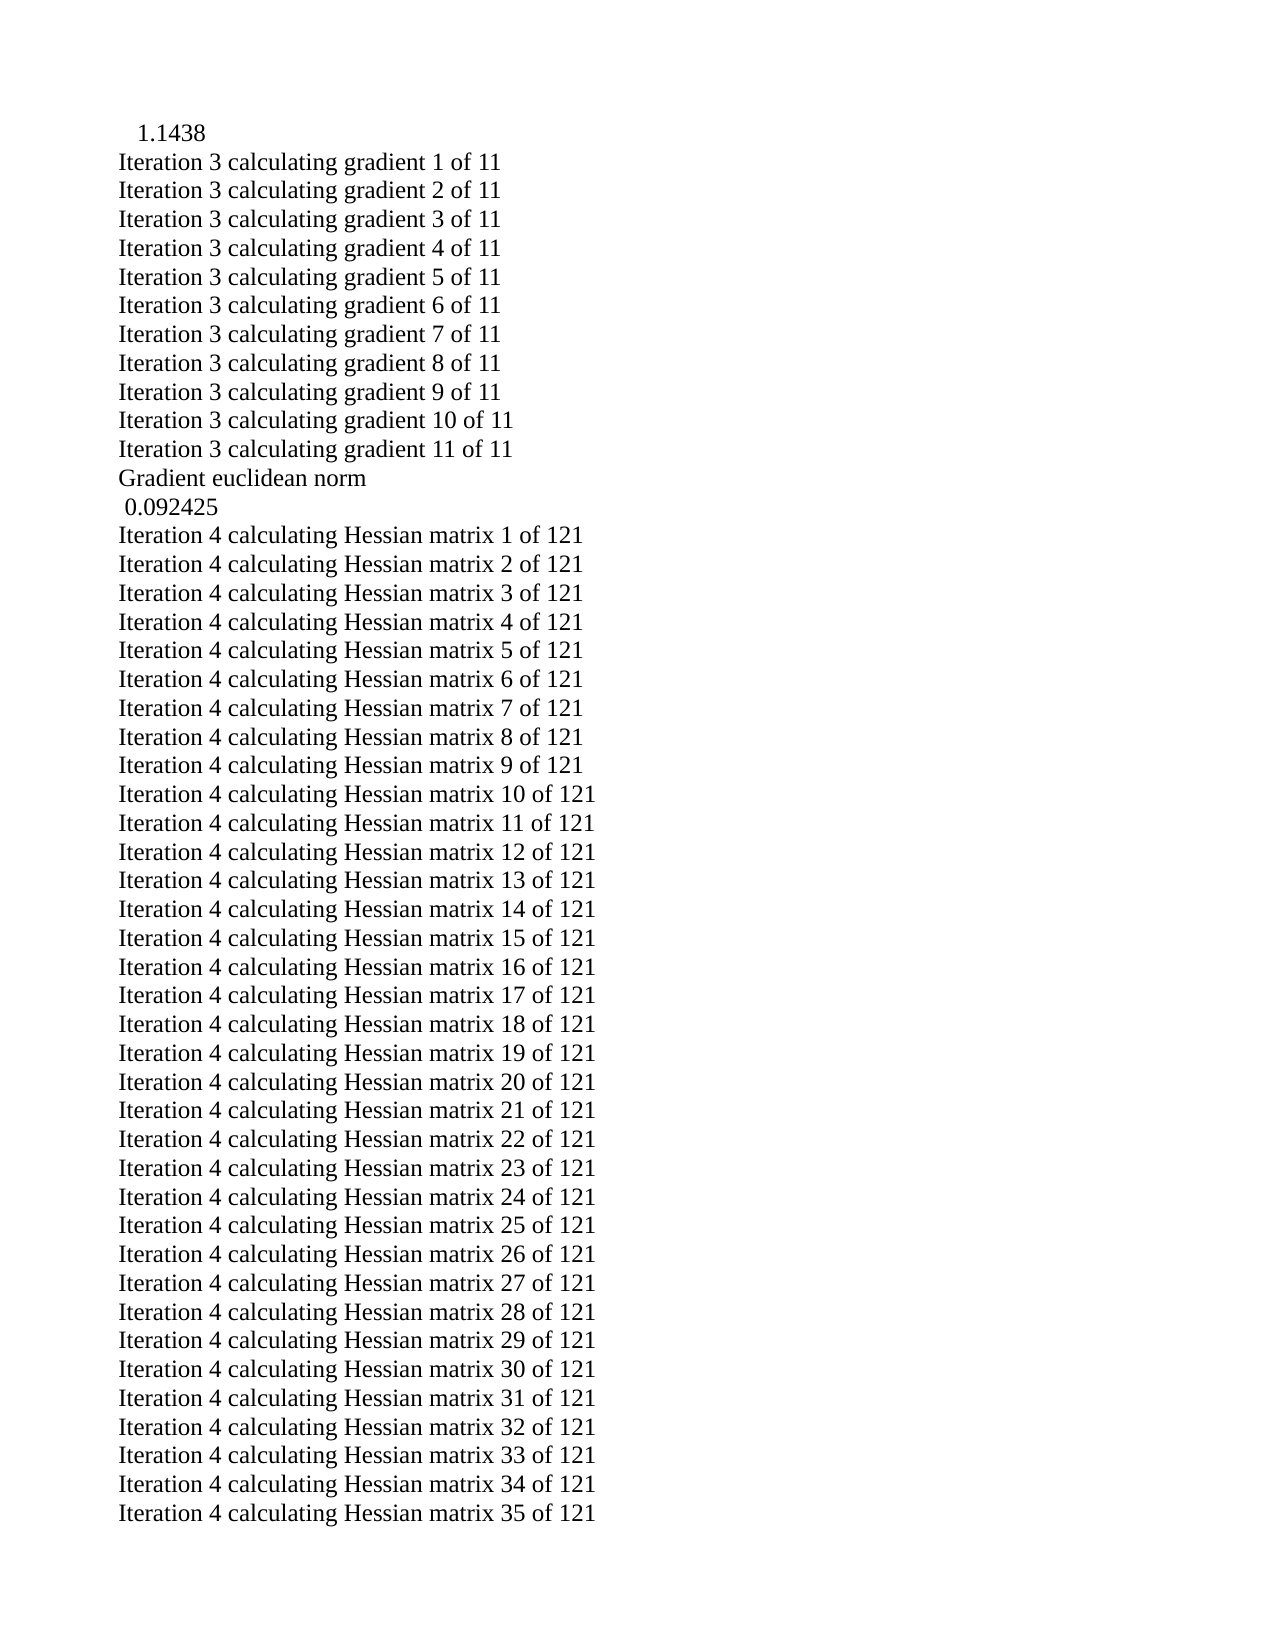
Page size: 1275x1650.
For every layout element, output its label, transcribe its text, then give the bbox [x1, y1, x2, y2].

text Iteration 3 calculating gradient 11 of 11 [118, 434, 1157, 463]
text Iteration 4 calculating Hessian matrix 15 of 121 [118, 923, 1157, 952]
text Iteration 4 calculating Hessian matrix 8 of 121 [118, 722, 1157, 751]
text Iteration 4 calculating Hessian matrix 14 of 121 [118, 894, 1157, 923]
text Iteration 4 calculating Hessian matrix 19 of 121 [118, 1038, 1157, 1067]
text Gradient euclidean norm [118, 463, 1157, 492]
text Iteration 4 calculating Hessian matrix 10 of 121 [118, 779, 1157, 808]
text Iteration 4 calculating Hessian matrix 21 of 121 [118, 1096, 1157, 1124]
text Iteration 3 calculating gradient 8 of 11 [118, 348, 1157, 377]
text Iteration 4 calculating Hessian matrix 31 of 121 [118, 1383, 1157, 1412]
text Iteration 4 calculating Hessian matrix 13 of 121 [118, 866, 1157, 894]
text Iteration 4 calculating Hessian matrix 32 of 121 [118, 1412, 1157, 1441]
text Iteration 3 calculating gradient 9 of 11 [118, 377, 1157, 406]
text Iteration 3 calculating gradient 6 of 11 [118, 291, 1157, 319]
text Iteration 3 calculating gradient 7 of 11 [118, 319, 1157, 348]
text Iteration 4 calculating Hessian matrix 11 of 121 [118, 808, 1157, 837]
text Iteration 4 calculating Hessian matrix 4 of 121 [118, 607, 1157, 636]
text Iteration 3 calculating gradient 1 of 11 [118, 147, 1157, 176]
text Iteration 4 calculating Hessian matrix 26 of 121 [118, 1239, 1157, 1268]
text Iteration 4 calculating Hessian matrix 23 of 121 [118, 1153, 1157, 1182]
text Iteration 4 calculating Hessian matrix 33 of 121 [118, 1441, 1157, 1469]
text Iteration 4 calculating Hessian matrix 28 of 121 [118, 1297, 1157, 1326]
text Iteration 4 calculating Hessian matrix 2 of 121 [118, 549, 1157, 578]
text Iteration 4 calculating Hessian matrix 17 of 121 [118, 981, 1157, 1009]
text Iteration 3 calculating gradient 4 of 11 [118, 233, 1157, 262]
text Iteration 4 calculating Hessian matrix 16 of 121 [118, 952, 1157, 981]
text Iteration 3 calculating gradient 2 of 11 [118, 176, 1157, 204]
text Iteration 4 calculating Hessian matrix 5 of 121 [118, 636, 1157, 664]
text Iteration 3 calculating gradient 10 of 11 [118, 406, 1157, 434]
text Iteration 4 calculating Hessian matrix 20 of 121 [118, 1067, 1157, 1096]
text Iteration 4 calculating Hessian matrix 22 of 121 [118, 1124, 1157, 1153]
text Iteration 4 calculating Hessian matrix 30 of 121 [118, 1354, 1157, 1383]
text Iteration 4 calculating Hessian matrix 29 of 121 [118, 1326, 1157, 1354]
text Iteration 4 calculating Hessian matrix 7 of 121 [118, 693, 1157, 722]
text Iteration 4 calculating Hessian matrix 1 of 121 [118, 521, 1157, 549]
text Iteration 4 calculating Hessian matrix 3 of 121 [118, 578, 1157, 607]
text Iteration 4 calculating Hessian matrix 34 of 121 [118, 1469, 1157, 1498]
text Iteration 4 calculating Hessian matrix 24 of 121 [118, 1182, 1157, 1211]
text 0.092425 [118, 492, 1157, 521]
text Iteration 3 calculating gradient 3 of 11 [118, 204, 1157, 233]
text Iteration 4 calculating Hessian matrix 6 of 121 [118, 664, 1157, 693]
text Iteration 3 calculating gradient 5 of 11 [118, 262, 1157, 291]
text Iteration 4 calculating Hessian matrix 25 of 121 [118, 1211, 1157, 1239]
text Iteration 4 calculating Hessian matrix 18 of 121 [118, 1009, 1157, 1038]
text Iteration 4 calculating Hessian matrix 9 of 121 [118, 751, 1157, 779]
text Iteration 4 calculating Hessian matrix 35 of 121 [118, 1498, 1157, 1527]
text Iteration 4 calculating Hessian matrix 12 of 121 [118, 837, 1157, 866]
text 1.1438 [118, 118, 1157, 147]
text Iteration 4 calculating Hessian matrix 27 of 121 [118, 1268, 1157, 1297]
